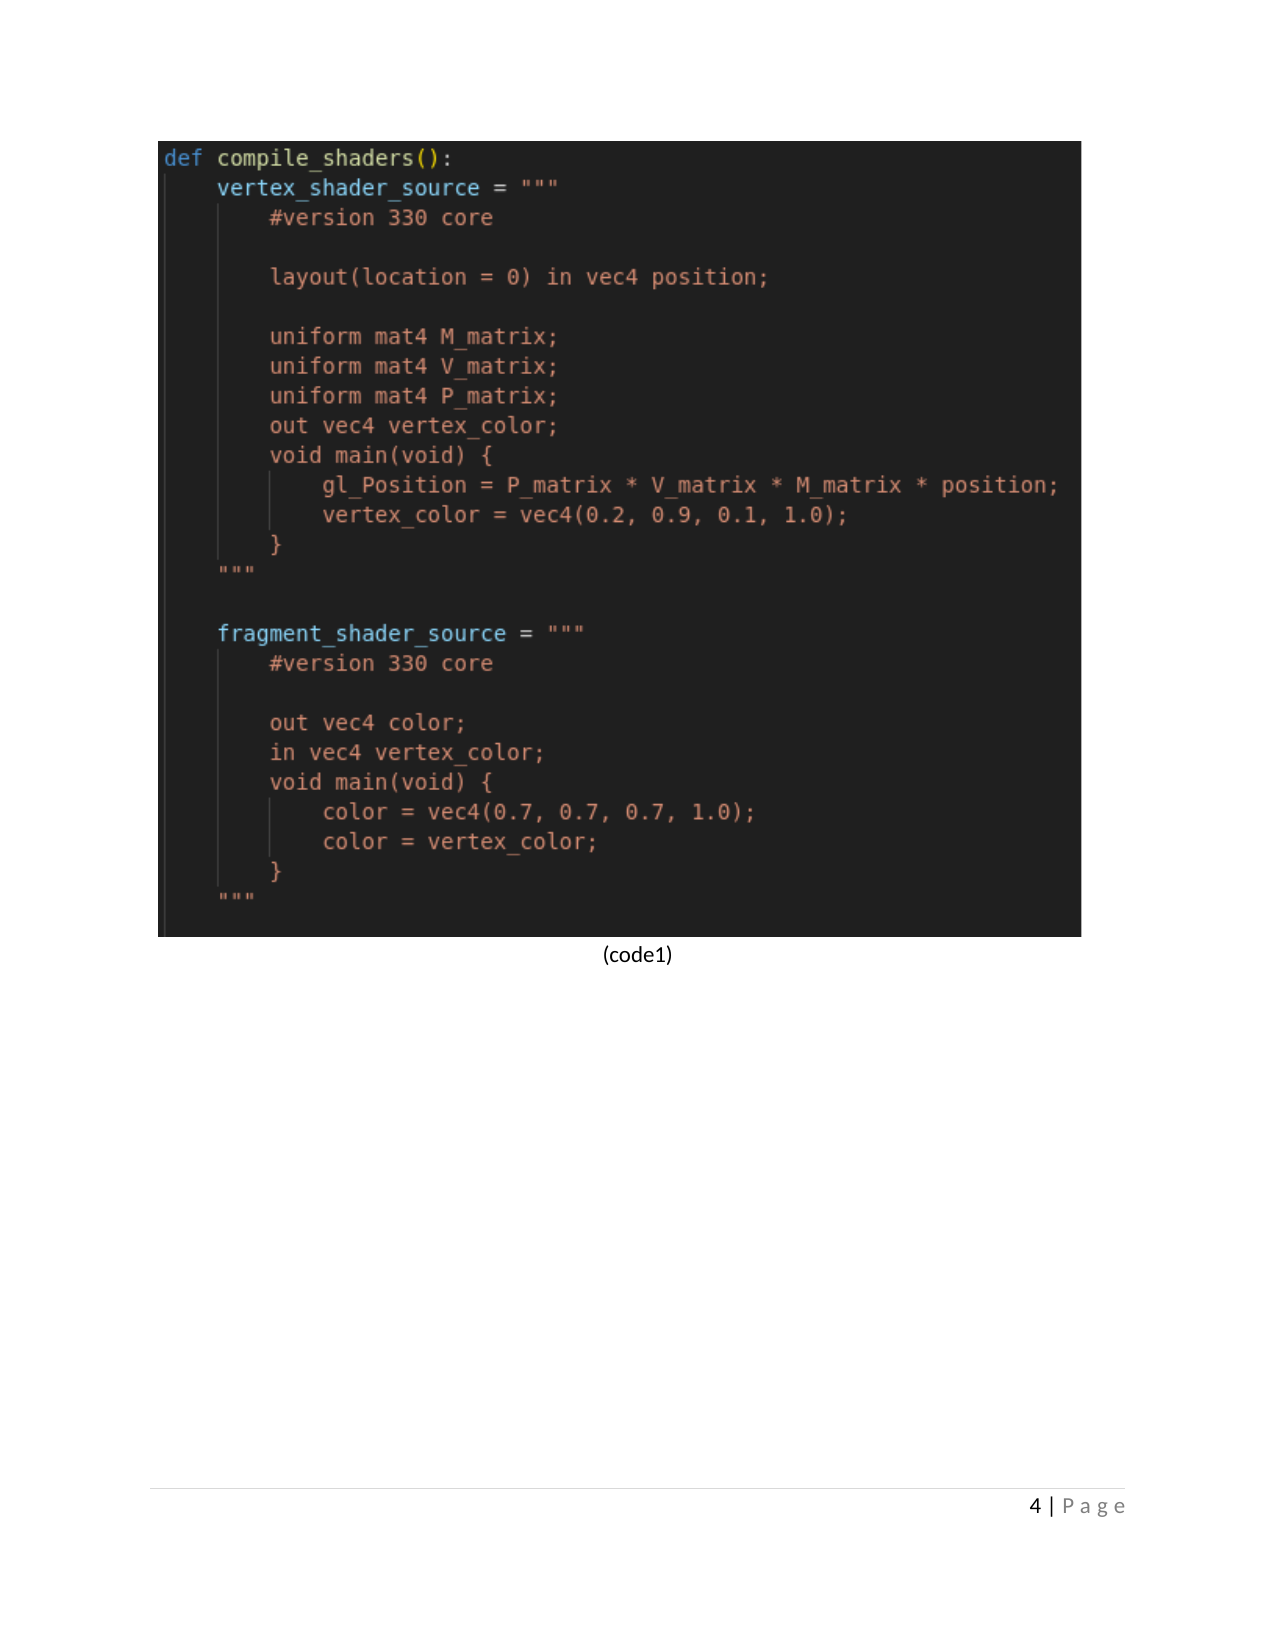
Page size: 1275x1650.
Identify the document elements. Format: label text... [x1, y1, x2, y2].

picture [158, 141, 1082, 937]
text (code1) [150, 243, 1125, 968]
